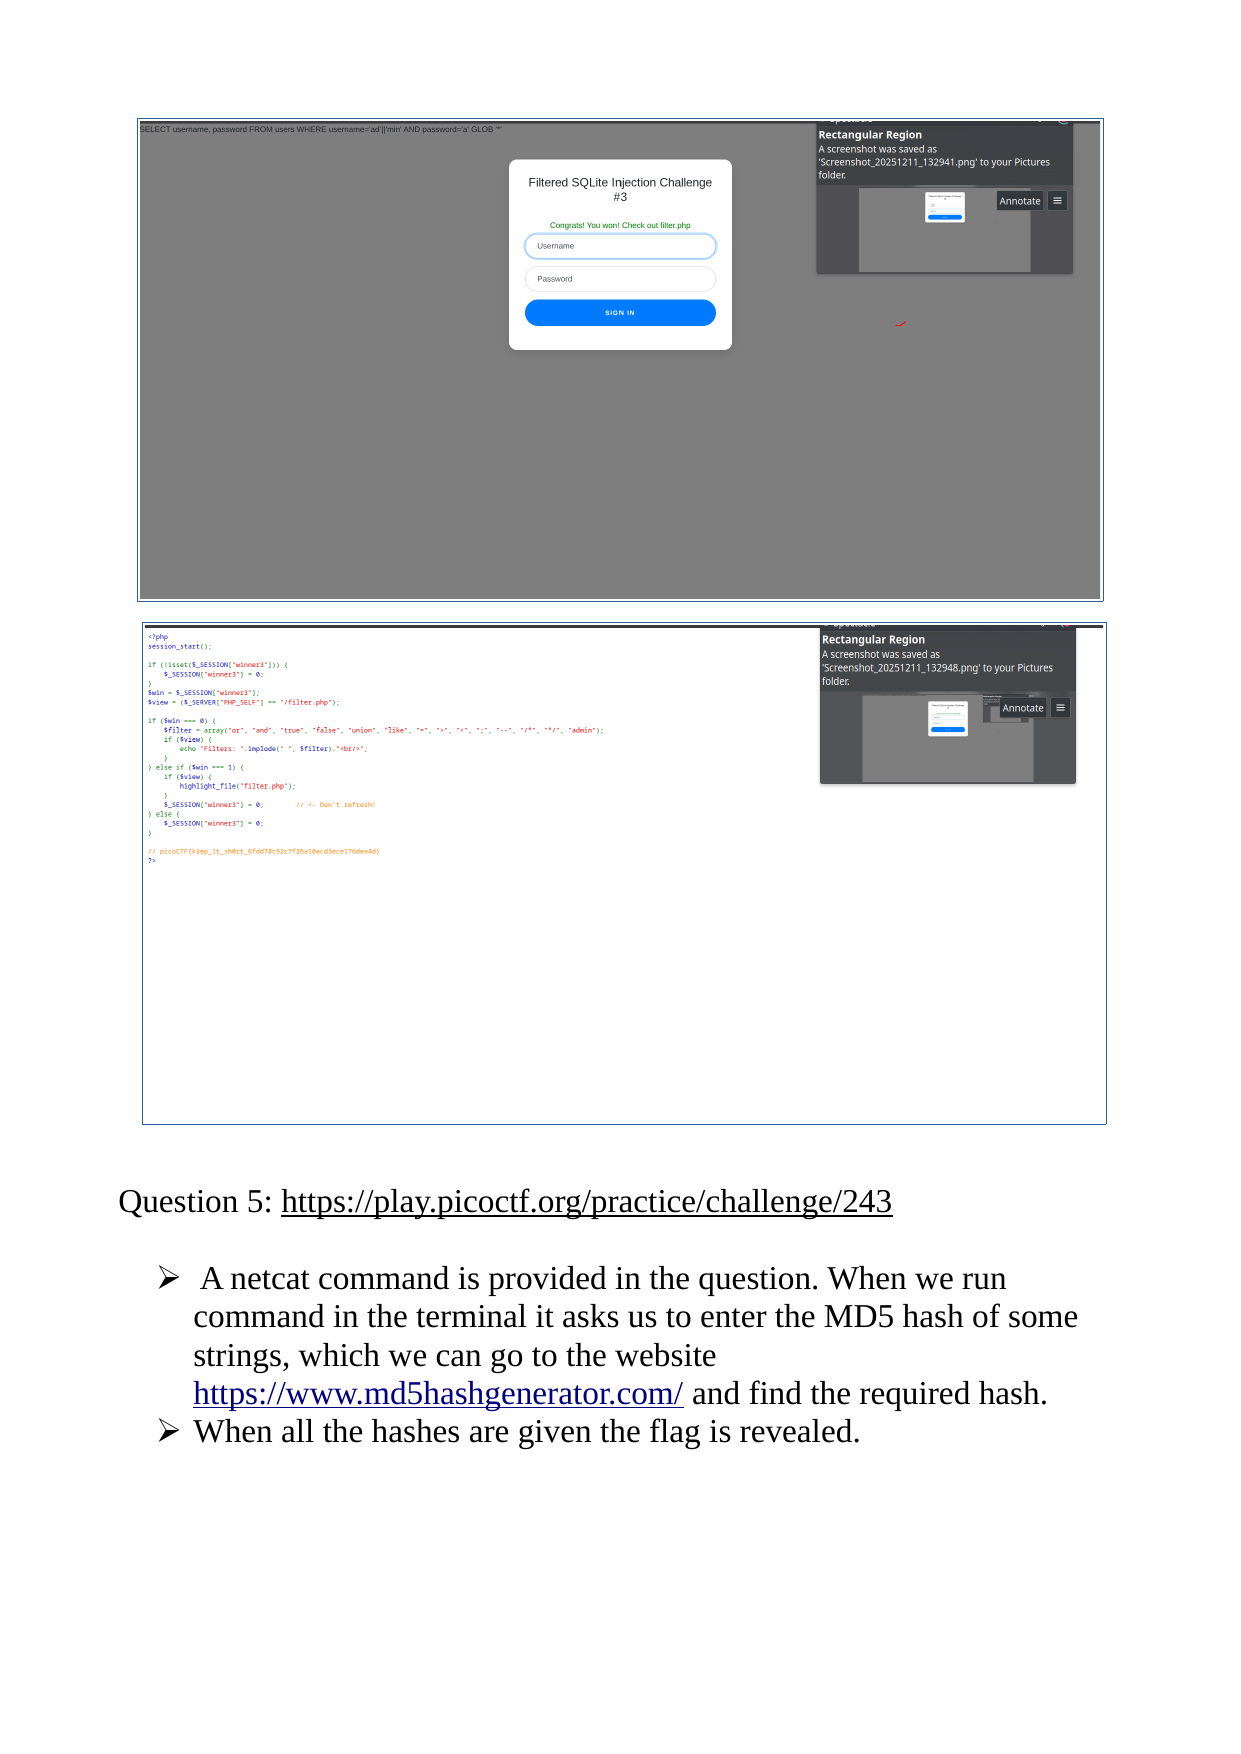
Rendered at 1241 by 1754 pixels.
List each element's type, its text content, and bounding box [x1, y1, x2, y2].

picture [144, 625, 1104, 1122]
text Question 5: https://play.picoctf.org/practice/challenge/243 [118, 1182, 1122, 1220]
picture [140, 121, 1101, 599]
list When all the hashes are given the flag is revealed. [156, 1412, 1122, 1450]
list A netcat command is provided in the question. When we run command in the terminal it asks us to enter the MD5 hash of some strings, which we can go to the website https://www.md5hashgenerator.com/ and find the required hash. [156, 1258, 1122, 1412]
